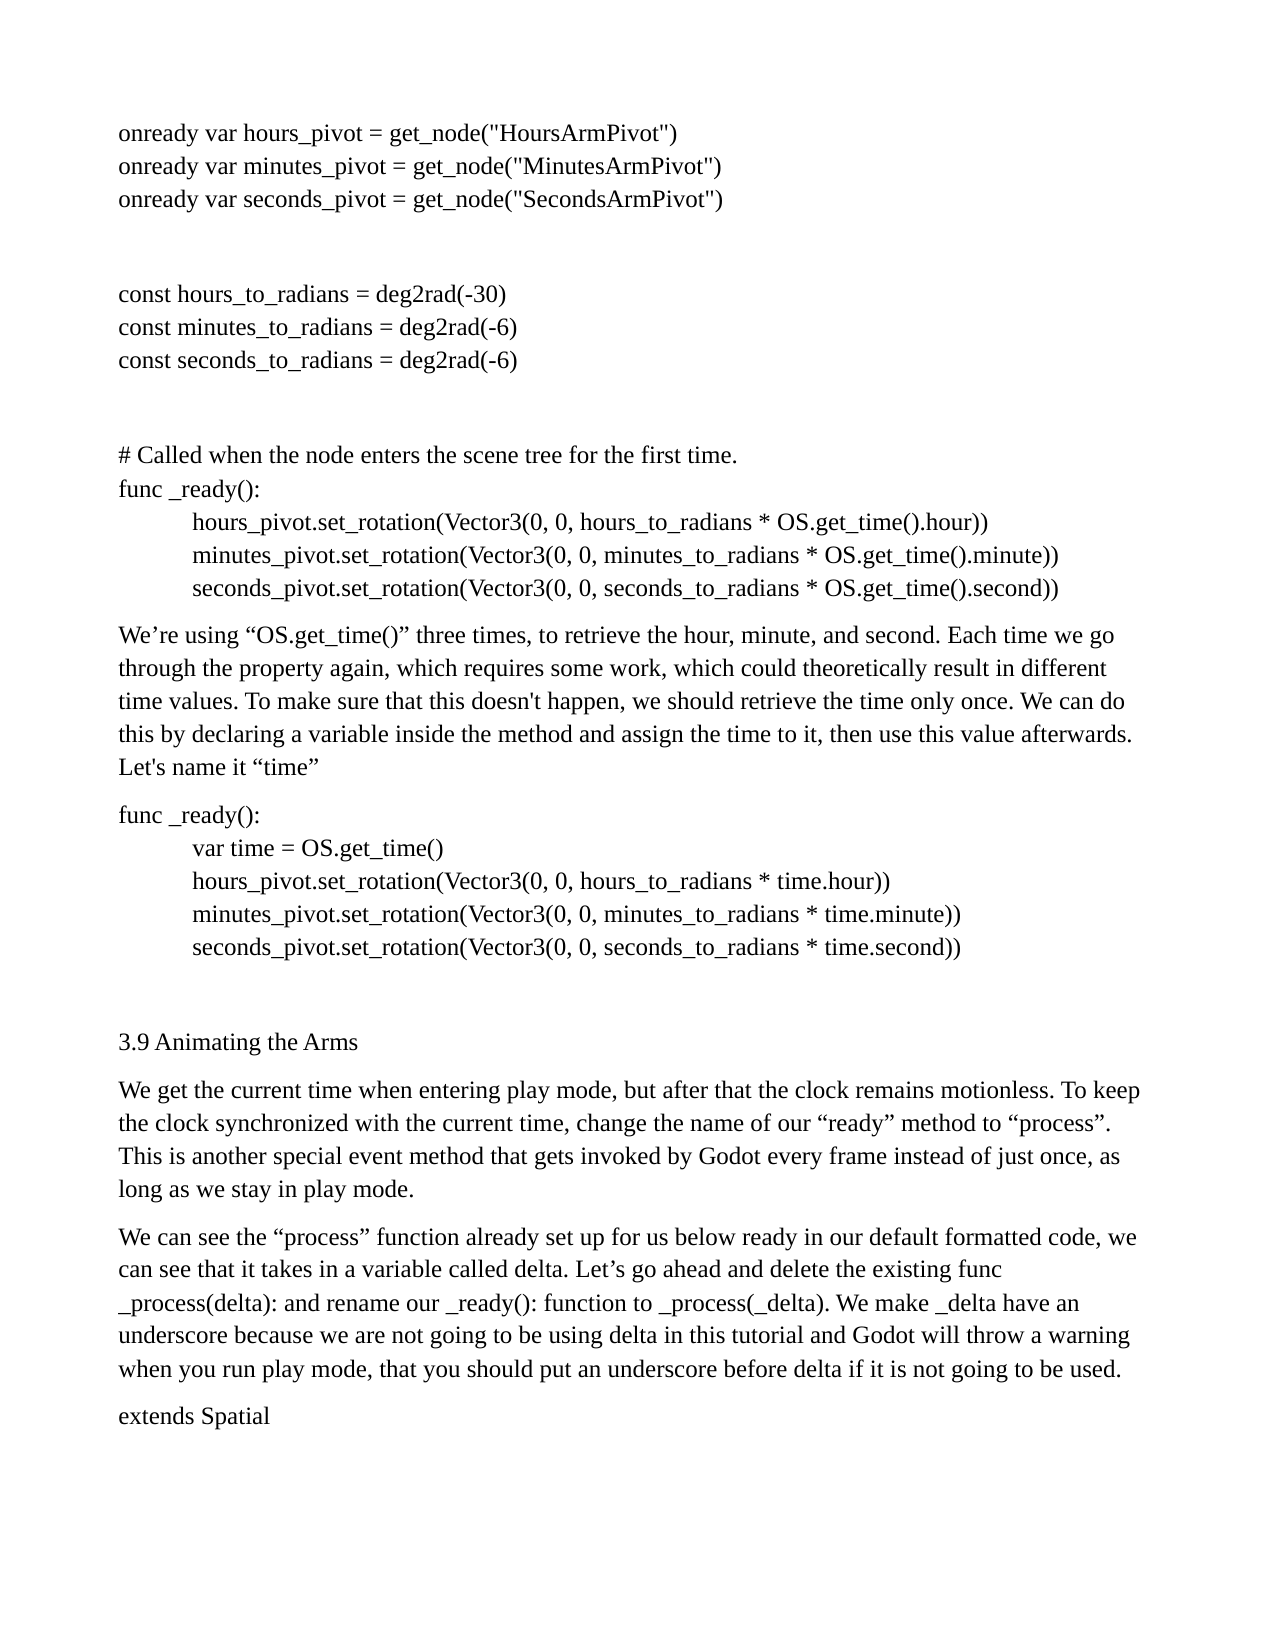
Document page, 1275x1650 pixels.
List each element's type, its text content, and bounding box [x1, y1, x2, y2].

text const hours_to_radians = deg2rad(-30) const minutes_to_radians = deg2rad(-6) const seconds_to_radians = deg2rad(-6) [118, 279, 1157, 374]
text We’re using “OS.get_time()” three times, to retrieve the hour, minute, and second. Each time we go through the property again, which requires some work, which could theoretically result in different time values. To make sure that this doesn't happen, we should retrieve the time only once. We can do this by declaring a variable inside the method and assign the time to it, then use this value afterwards. Let's name it “time” [118, 620, 1157, 781]
text 3.9 Animating the Arms [118, 1027, 1157, 1056]
text We can see the “process” function already set up for us below ready in our default formatted code, we can see that it takes in a variable called delta. Let’s go ahead and delete the existing func _process(delta): and rename our _ready(): function to _process(_delta). We make _delta have an underscore because we are not going to be using delta in this tutorial and Godot will throw a warning when you run play mode, that you should put an underscore before delta if it is not going to be used. [118, 1222, 1157, 1382]
text # Called when the node enters the scene tree for the first time. func _ready(): hours_pivot.set_rotation(Vector3(0, 0, hours_to_radians * OS.get_time().hour)) minutes_pivot.set_rotation(Vector3(0, 0, minutes_to_radians * OS.get_time().minute)) seconds_pivot.set_rotation(Vector3(0, 0, seconds_to_radians * OS.get_time().second)) [118, 441, 1157, 601]
text func _ready(): var time = OS.get_time() hours_pivot.set_rotation(Vector3(0, 0, hours_to_radians * time.hour)) minutes_pivot.set_rotation(Vector3(0, 0, minutes_to_radians * time.minute)) seconds_pivot.set_rotation(Vector3(0, 0, seconds_to_radians * time.second)) [118, 800, 1157, 961]
text onready var hours_pivot = get_node("HoursArmPivot") onready var minutes_pivot = get_node("MinutesArmPivot") onready var seconds_pivot = get_node("SecondsArmPivot") [118, 118, 1157, 213]
text We get the current time when entering play mode, but after that the clock remains motionless. To keep the clock synchronized with the current time, change the name of our “ready” method to “process”. This is another special event method that gets invoked by Godot every frame instead of just once, as long as we stay in play mode. [118, 1075, 1157, 1203]
text extends Spatial [118, 1401, 1157, 1430]
